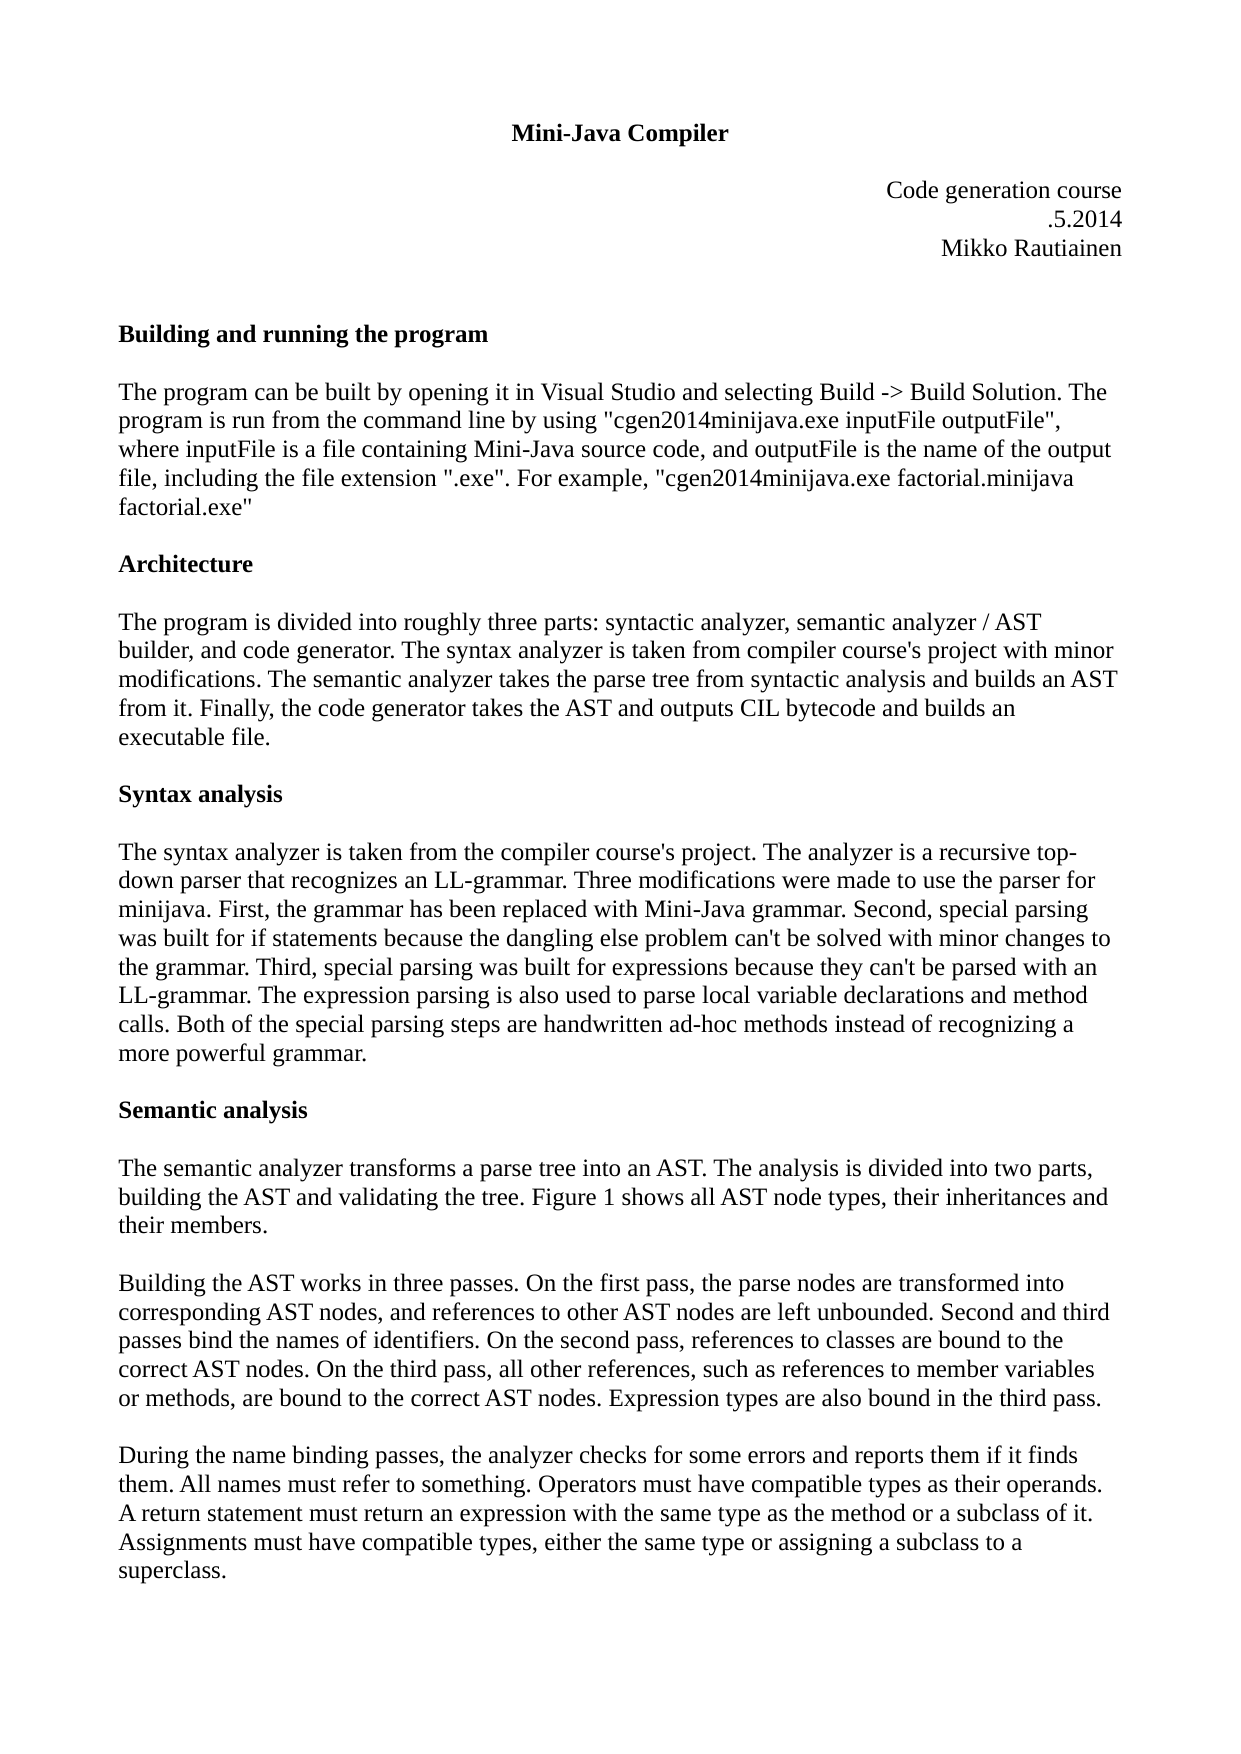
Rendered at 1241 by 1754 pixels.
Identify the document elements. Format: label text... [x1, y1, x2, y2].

text Architecture [118, 549, 1122, 578]
text Code generation course [118, 176, 1122, 204]
text Mini-Java Compiler [118, 118, 1122, 147]
text The program is divided into roughly three parts: syntactic analyzer, semantic analyzer / AST builder, and code generator. The syntax analyzer is taken from compiler course's project with minor modifications. The semantic analyzer takes the parse tree from syntactic analysis and builds an AST from it. Finally, the code generator takes the AST and outputs CIL bytecode and builds an executable file. [118, 607, 1122, 751]
text .5.2014 [118, 204, 1122, 233]
text The syntax analyzer is taken from the compiler course's project. The analyzer is a recursive top-down parser that recognizes an LL-grammar. Three modifications were made to use the parser for minijava. First, the grammar has been replaced with Mini-Java grammar. Second, special parsing was built for if statements because the dangling else problem can't be solved with minor changes to the grammar. Third, special parsing was built for expressions because they can't be parsed with an LL-grammar. The expression parsing is also used to parse local variable declarations and method calls. Both of the special parsing steps are handwritten ad-hoc methods instead of recognizing a more powerful grammar. [118, 837, 1122, 1067]
text The program can be built by opening it in Visual Studio and selecting Build -> Build Solution. The program is run from the command line by using "cgen2014minijava.exe inputFile outputFile", where inputFile is a file containing Mini-Java source code, and outputFile is the name of the output file, including the file extension ".exe". For example, "cgen2014minijava.exe factorial.minijava factorial.exe" [118, 377, 1122, 521]
text Building and running the program [118, 319, 1122, 348]
text Mikko Rautiainen [118, 233, 1122, 262]
text The semantic analyzer transforms a parse tree into an AST. The analysis is divided into two parts, building the AST and validating the tree. Figure 1 shows all AST node types, their inheritances and their members. [118, 1153, 1122, 1239]
text Semantic analysis [118, 1096, 1122, 1124]
text During the name binding passes, the analyzer checks for some errors and reports them if it finds them. All names must refer to something. Operators must have compatible types as their operands. A return statement must return an expression with the same type as the method or a subclass of it. Assignments must have compatible types, either the same type or assigning a subclass to a superclass. [118, 1441, 1122, 1584]
text Building the AST works in three passes. On the first pass, the parse nodes are transformed into corresponding AST nodes, and references to other AST nodes are left unbounded. Second and third passes bind the names of identifiers. On the second pass, references to classes are bound to the correct AST nodes. On the third pass, all other references, such as references to member variables or methods, are bound to the correct AST nodes. Expression types are also bound in the third pass. [118, 1268, 1122, 1412]
text Syntax analysis [118, 779, 1122, 808]
